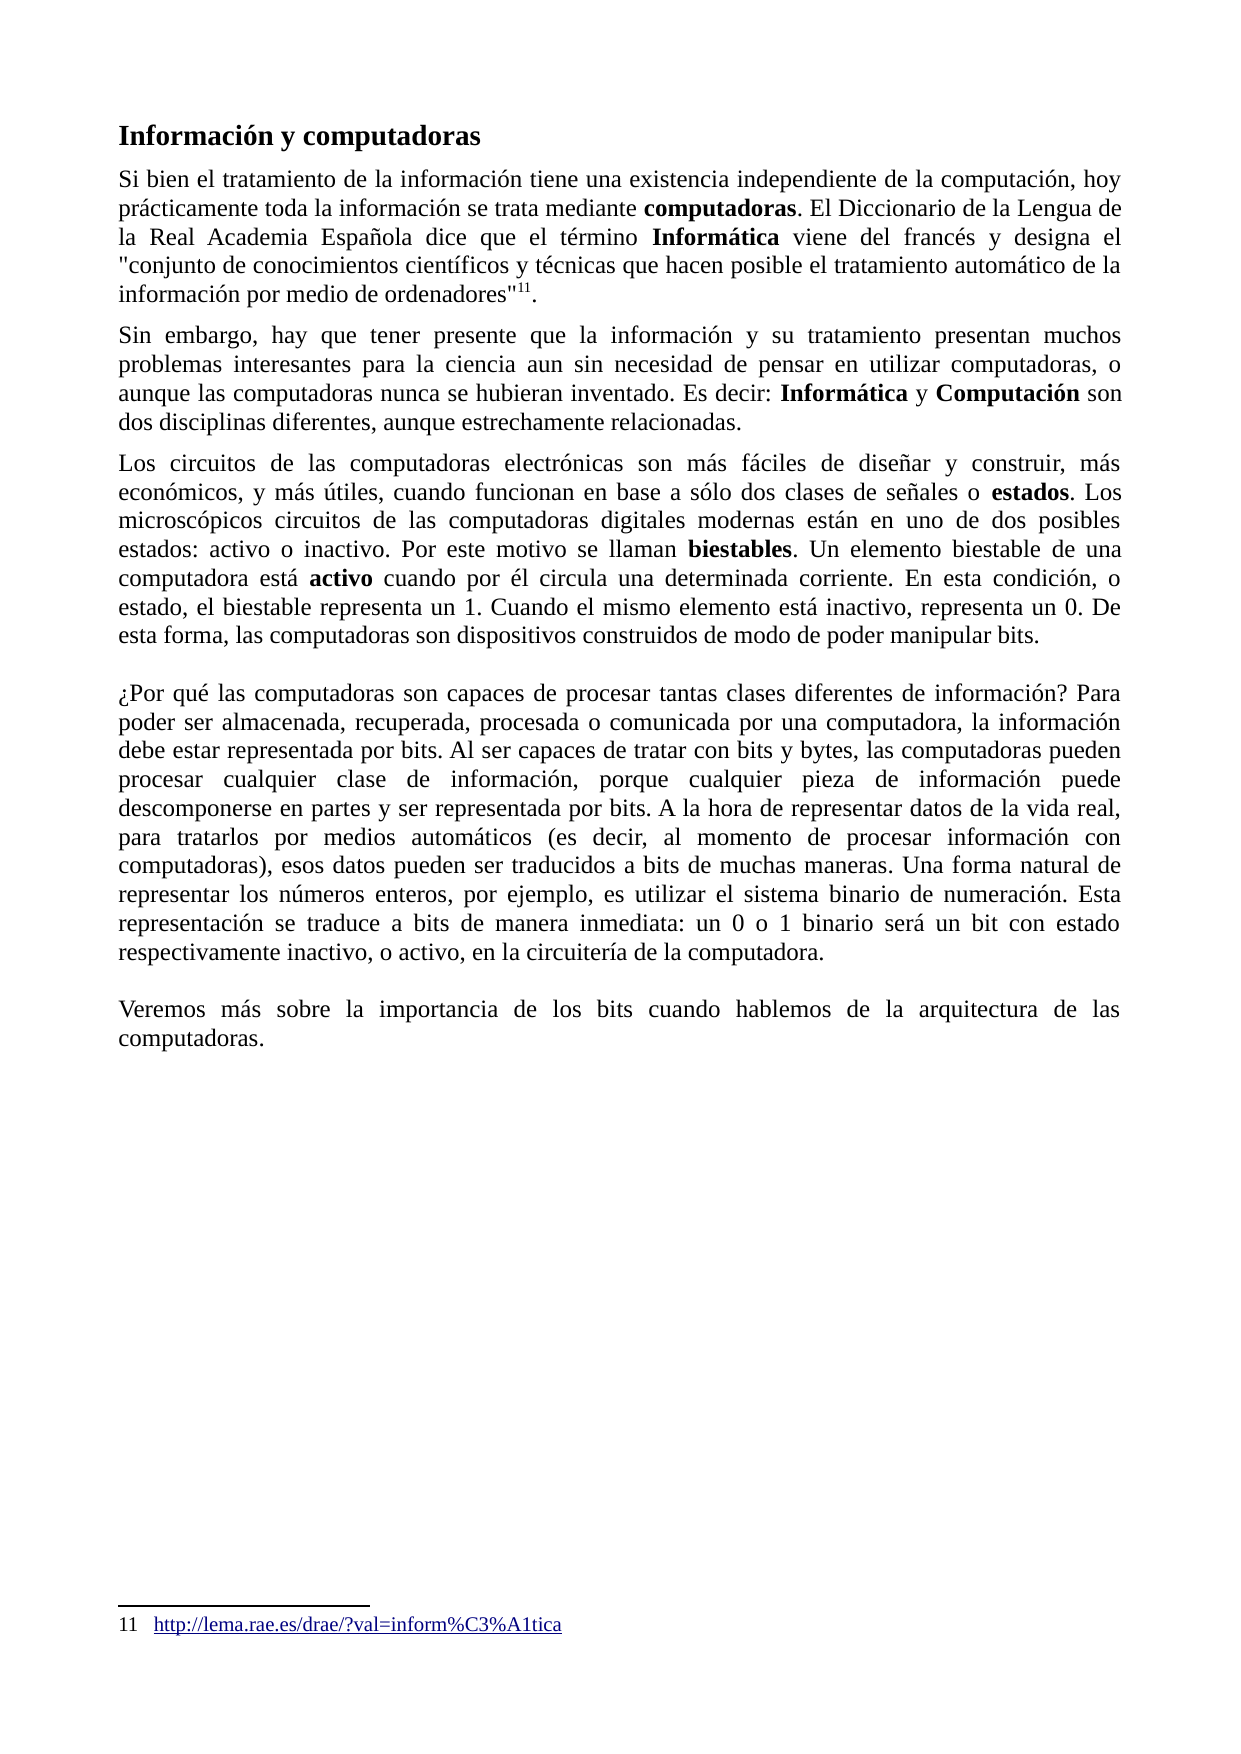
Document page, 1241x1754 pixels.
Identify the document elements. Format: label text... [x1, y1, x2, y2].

text Si bien el tratamiento de la información tiene una existencia independiente de la computación, hoy prácticamente toda la información se trata mediante computadoras. El Diccionario de la Lengua de la Real Academia Española dice que el término Informática viene del francés y designa el "conjunto de conocimientos científicos y técnicas que hacen posible el tratamiento automático de la información por medio de ordenadores". [118, 164, 1122, 308]
text Sin embargo, hay que tener presente que la información y su tratamiento presentan muchos problemas interesantes para la ciencia aun sin necesidad de pensar en utilizar computadoras, o aunque las computadoras nunca se hubieran inventado. Es decir: Informática y Computación son dos disciplinas diferentes, aunque estrechamente relacionadas. [118, 320, 1122, 435]
text Veremos más sobre la importancia de los bits cuando hablemos de la arquitectura de las computadoras. [118, 994, 1122, 1052]
subtitle Información y computadoras [118, 118, 1122, 152]
text Los circuitos de las computadoras electrónicas son más fáciles de diseñar y construir, más económicos, y más útiles, cuando funcionan en base a sólo dos clases de señales o estados. Los microscópicos circuitos de las computadoras digitales modernas están en uno de dos posibles estados: activo o inactivo. Por este motivo se llaman biestables. Un elemento biestable de una computadora está activo cuando por él circula una determinada corriente. En esta condición, o estado, el biestable representa un 1. Cuando el mismo elemento está inactivo, representa un 0. De esta forma, las computadoras son dispositivos construidos de modo de poder manipular bits. [118, 448, 1122, 649]
text http://lema.rae.es/drae/?val=inform%C3%A1tica [118, 1612, 1122, 1636]
text ¿Por qué las computadoras son capaces de procesar tantas clases diferentes de información? Para poder ser almacenada, recuperada, procesada o comunicada por una computadora, la información debe estar representada por bits. Al ser capaces de tratar con bits y bytes, las computadoras pueden procesar cualquier clase de información, porque cualquier pieza de información puede descomponerse en partes y ser representada por bits. A la hora de representar datos de la vida real, para tratarlos por medios automáticos (es decir, al momento de procesar información con computadoras), esos datos pueden ser traducidos a bits de muchas maneras. Una forma natural de representar los números enteros, por ejemplo, es utilizar el sistema binario de numeración. Esta representación se traduce a bits de manera inmediata: un 0 o 1 binario será un bit con estado respectivamente inactivo, o activo, en la circuitería de la computadora. [118, 678, 1122, 965]
